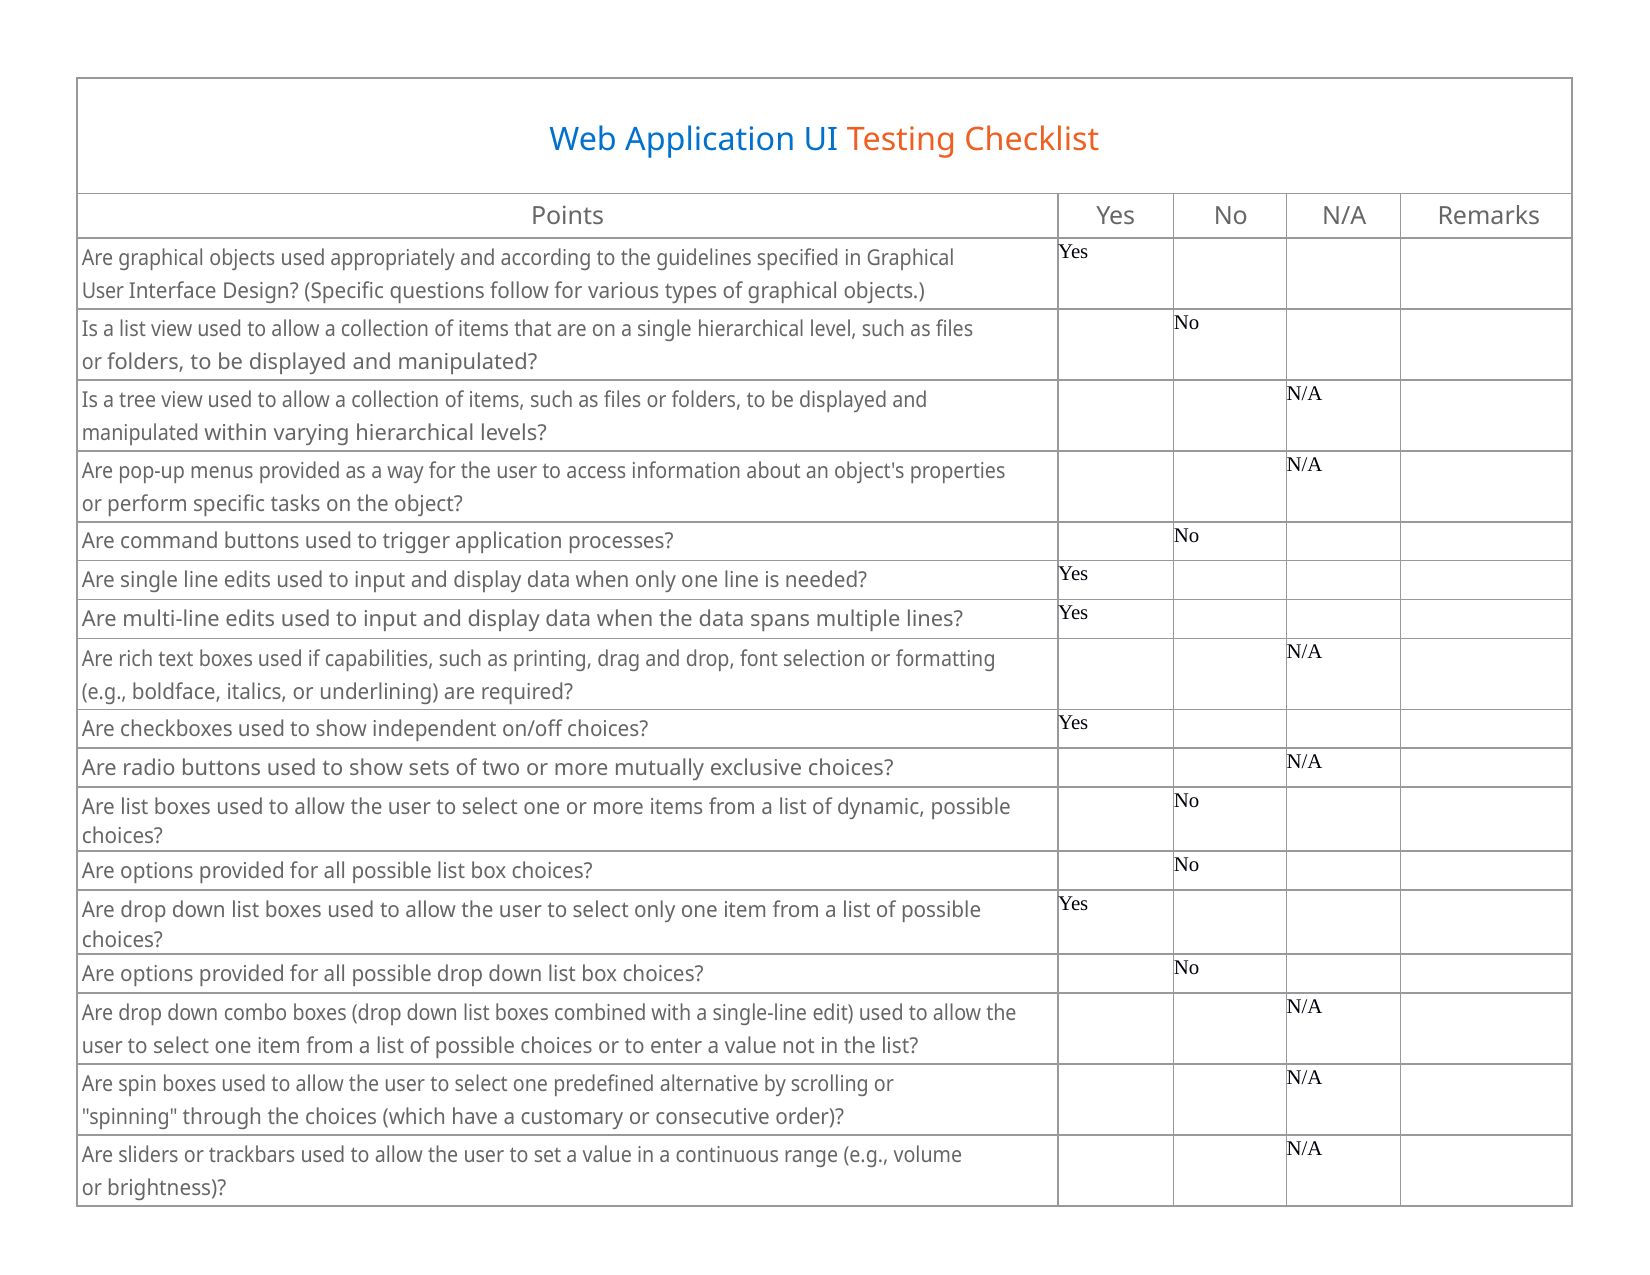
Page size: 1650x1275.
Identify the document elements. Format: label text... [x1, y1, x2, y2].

table_cell Yes [1059, 891, 1173, 953]
table_cell [1401, 891, 1571, 953]
table_cell [1059, 788, 1173, 850]
table_cell [1059, 381, 1173, 450]
table_cell [1401, 788, 1571, 850]
table_cell [1401, 710, 1571, 747]
table_cell [1059, 852, 1173, 889]
table_cell Yes [1059, 194, 1173, 237]
table_cell Remarks [1401, 194, 1571, 237]
table_cell Are options provided for all possible drop down list box choices? [78, 955, 1057, 992]
table_cell Are pop-up menus provided as a way for the user to access information about an object's properties or perform specific tasks on the object? [78, 452, 1057, 521]
table_cell Are radio buttons used to show sets of two or more mutually exclusive choices? [78, 749, 1057, 786]
table_cell [1174, 1136, 1286, 1205]
table_cell Are checkboxes used to show independent on/off choices? [78, 710, 1057, 747]
table_cell N/A [1287, 452, 1400, 521]
table_cell [1287, 955, 1400, 992]
table_cell Are drop down list boxes used to allow the user to select only one item from a list of possible choices? [78, 891, 1057, 953]
table_cell [1287, 561, 1400, 599]
table_cell No [1174, 955, 1286, 992]
table_cell N/A [1287, 994, 1400, 1063]
table_cell [1401, 239, 1571, 308]
table_cell Yes [1059, 239, 1173, 308]
table_cell [1174, 710, 1286, 747]
table_cell [1059, 639, 1173, 708]
table_cell N/A [1287, 381, 1400, 450]
table_cell Is a list view used to allow a collection of items that are on a single hierarchical level, such as files or folders, to be displayed and manipulated? [78, 310, 1057, 379]
table_cell [1287, 600, 1400, 637]
table_cell Are command buttons used to trigger application processes? [78, 523, 1057, 560]
table_cell [1174, 891, 1286, 953]
table_cell [1059, 994, 1173, 1063]
table_cell [1059, 749, 1173, 786]
table_cell [1401, 994, 1571, 1063]
table_cell Yes [1059, 561, 1173, 599]
table_cell [1401, 452, 1571, 521]
table_cell [1174, 1065, 1286, 1134]
table_cell [1401, 1065, 1571, 1134]
table_cell Yes [1059, 710, 1173, 747]
table_cell Are single line edits used to input and display data when only one line is needed? [78, 561, 1057, 599]
table_cell [1059, 310, 1173, 379]
table_cell Are rich text boxes used if capabilities, such as printing, drag and drop, font selection or formatting (e.g., boldface, italics, or underlining) are required? [78, 639, 1057, 708]
table_cell N/A [1287, 639, 1400, 708]
table_cell [1401, 600, 1571, 637]
table_cell Are options provided for all possible list box choices? [78, 852, 1057, 889]
table_header Web Application UI Testing Checklist [78, 79, 1571, 193]
table_cell [1174, 381, 1286, 450]
table_cell [1174, 639, 1286, 708]
table_cell [1401, 523, 1571, 560]
table_cell No [1174, 523, 1286, 560]
table_cell No [1174, 310, 1286, 379]
table_cell [1059, 523, 1173, 560]
table_cell Are drop down combo boxes (drop down list boxes combined with a single-line edit) used to allow the user to select one item from a list of possible choices or to enter a value not in the list? [78, 994, 1057, 1063]
table_cell [1287, 852, 1400, 889]
table_cell Are multi-line edits used to input and display data when the data spans multiple lines? [78, 600, 1057, 637]
table_cell [1401, 852, 1571, 889]
table_cell [1174, 561, 1286, 599]
table_cell [1401, 639, 1571, 708]
table_cell [1287, 710, 1400, 747]
table_cell Is a tree view used to allow a collection of items, such as files or folders, to be displayed and manipulated within varying hierarchical levels? [78, 381, 1057, 450]
table_cell [1287, 310, 1400, 379]
table_cell Points [78, 194, 1057, 237]
table_cell [1287, 239, 1400, 308]
table_cell [1059, 1065, 1173, 1134]
table_cell [1059, 452, 1173, 521]
table_cell N/A [1287, 1065, 1400, 1134]
table_cell [1401, 1136, 1571, 1205]
table_cell No [1174, 788, 1286, 850]
table_cell [1401, 561, 1571, 599]
table_cell No [1174, 194, 1286, 237]
table_cell N/A [1287, 1136, 1400, 1205]
table_cell [1059, 955, 1173, 992]
table_cell No [1174, 852, 1286, 889]
table_cell N/A [1287, 749, 1400, 786]
table_cell Are spin boxes used to allow the user to select one predefined alternative by scrolling or "spinning" through the choices (which have a customary or consecutive order)? [78, 1065, 1057, 1134]
table_cell [1174, 749, 1286, 786]
table_cell [1174, 994, 1286, 1063]
table_cell [1287, 788, 1400, 850]
table_cell Are graphical objects used appropriately and according to the guidelines specified in Graphical User Interface Design? (Specific questions follow for various types of graphical objects.) [78, 239, 1057, 308]
table_cell N/A [1287, 194, 1400, 237]
table_cell Are list boxes used to allow the user to select one or more items from a list of dynamic, possible choices? [78, 788, 1057, 850]
table_cell Yes [1059, 600, 1173, 637]
table_cell [1174, 600, 1286, 637]
table_cell [1401, 749, 1571, 786]
table_cell [1174, 239, 1286, 308]
table_cell [1287, 523, 1400, 560]
table_cell [1401, 310, 1571, 379]
table_cell [1174, 452, 1286, 521]
table_cell Are sliders or trackbars used to allow the user to set a value in a continuous range (e.g., volume or brightness)? [78, 1136, 1057, 1205]
table_cell [1287, 891, 1400, 953]
table_cell [1401, 381, 1571, 450]
table_cell [1059, 1136, 1173, 1205]
table_cell [1401, 955, 1571, 992]
